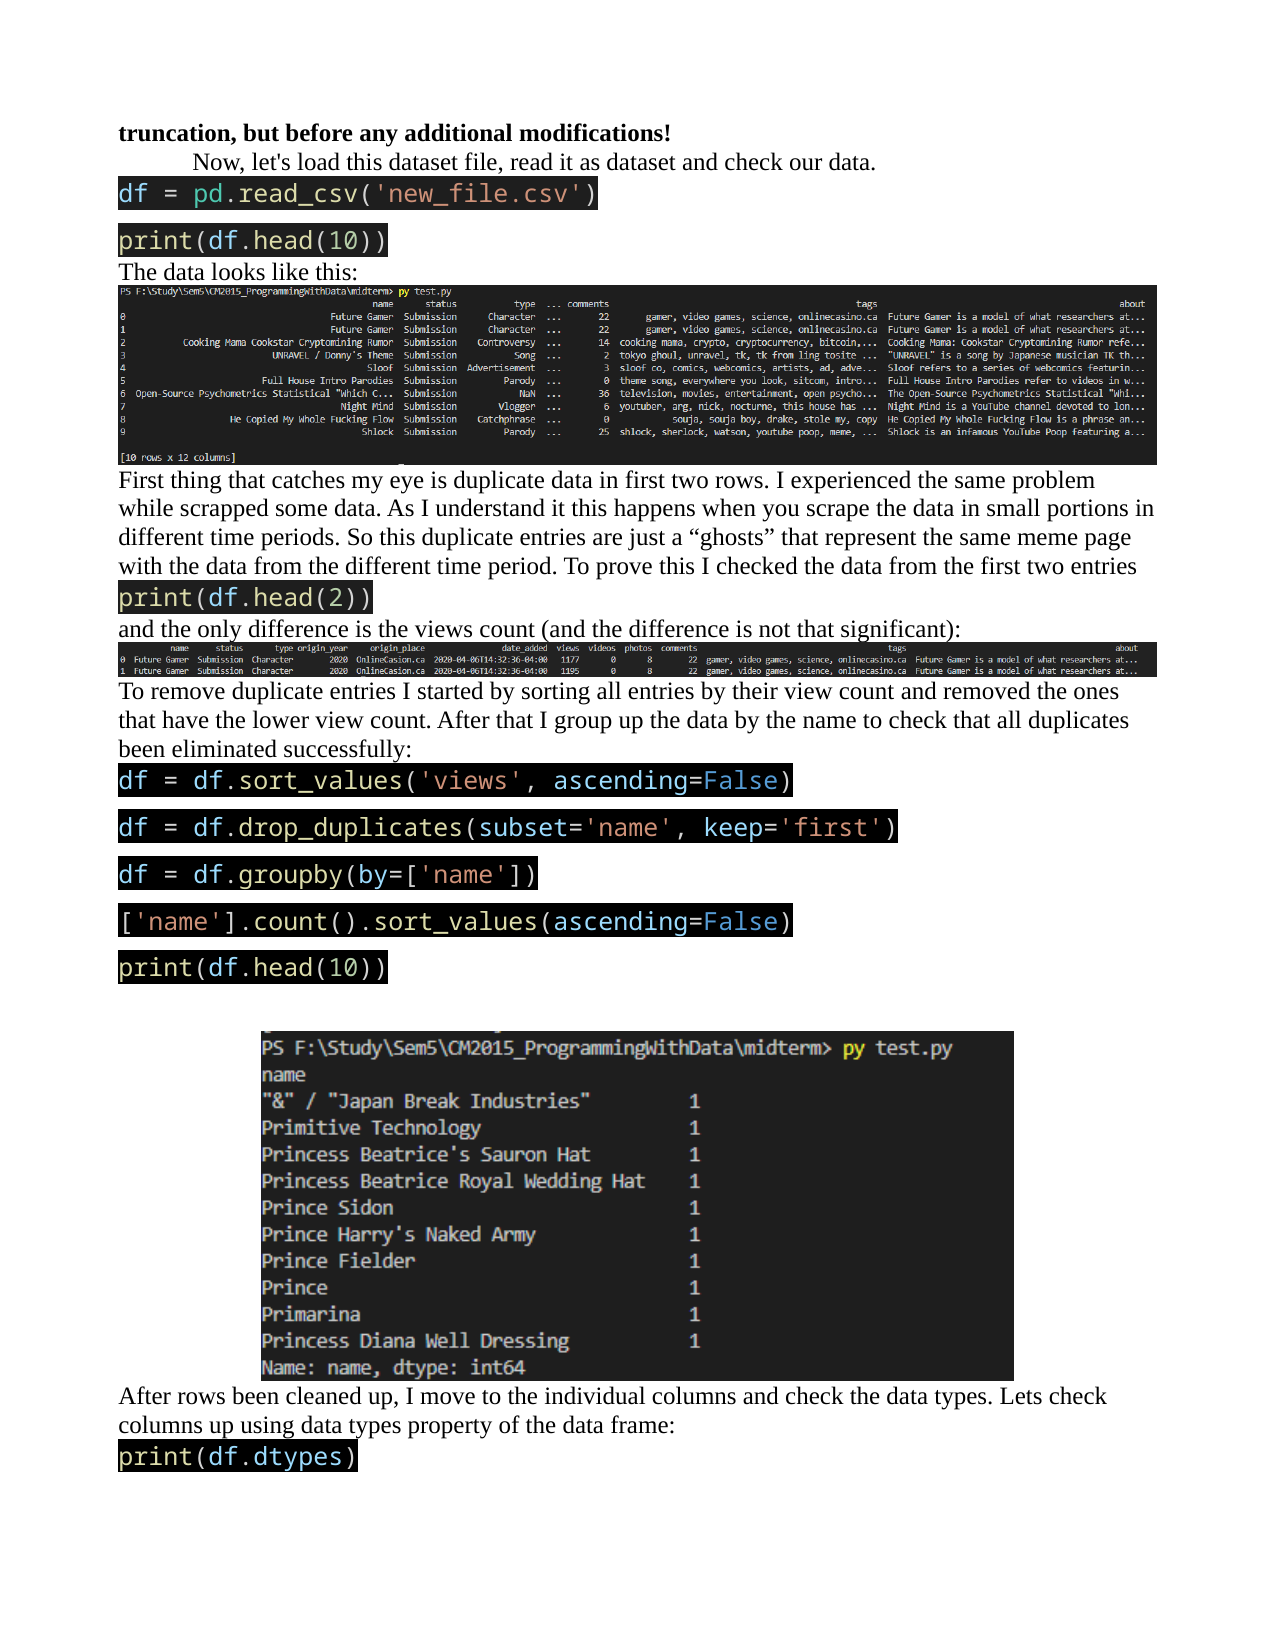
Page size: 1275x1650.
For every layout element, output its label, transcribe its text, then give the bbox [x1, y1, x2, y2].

text df = df.groupby(by=['name'])['name'].count().sort_values(ascending=False) [118, 843, 1157, 937]
picture [118, 642, 1157, 677]
text After rows been cleaned up, I move to the individual columns and check the data types. Lets check columns up using data types property of the data frame: [118, 1031, 1157, 1438]
text df = df.sort_values('views', ascending=False) [118, 762, 1157, 797]
text and the only difference is the views count (and the difference is not that significant): [118, 614, 1157, 642]
text df = pd.read_csv('new_file.csv') [118, 176, 1157, 210]
text truncation, but before any additional modifications! [118, 118, 1157, 147]
text Now, let's load this dataset file, read it as dataset and check our data. [118, 147, 1157, 176]
text print(df.head(10)) [118, 210, 1157, 257]
text print(df.head(10)) [118, 937, 1157, 984]
picture [261, 1031, 1014, 1381]
text The data looks like this: [118, 257, 1157, 285]
picture [118, 285, 1157, 465]
text print(df.dtypes) [118, 1438, 1157, 1472]
text df = df.drop_duplicates(subset='name', keep='first') [118, 797, 1157, 843]
text To remove duplicate entries I started by sorting all entries by their view count and removed the ones that have the lower view count. After that I group up the data by the name to check that all duplicates been eliminated successfully: [118, 677, 1157, 762]
text print(df.head(2)) [118, 580, 1157, 614]
text First thing that catches my eye is duplicate data in first two rows. I experienced the same problem while scrapped some data. As I understand it this happens when you scrape the data in small portions in different time periods. So this duplicate entries are just a “ghosts” that represent the same meme page with the data from the different time period. To prove this I checked the data from the first two entries [118, 465, 1157, 580]
